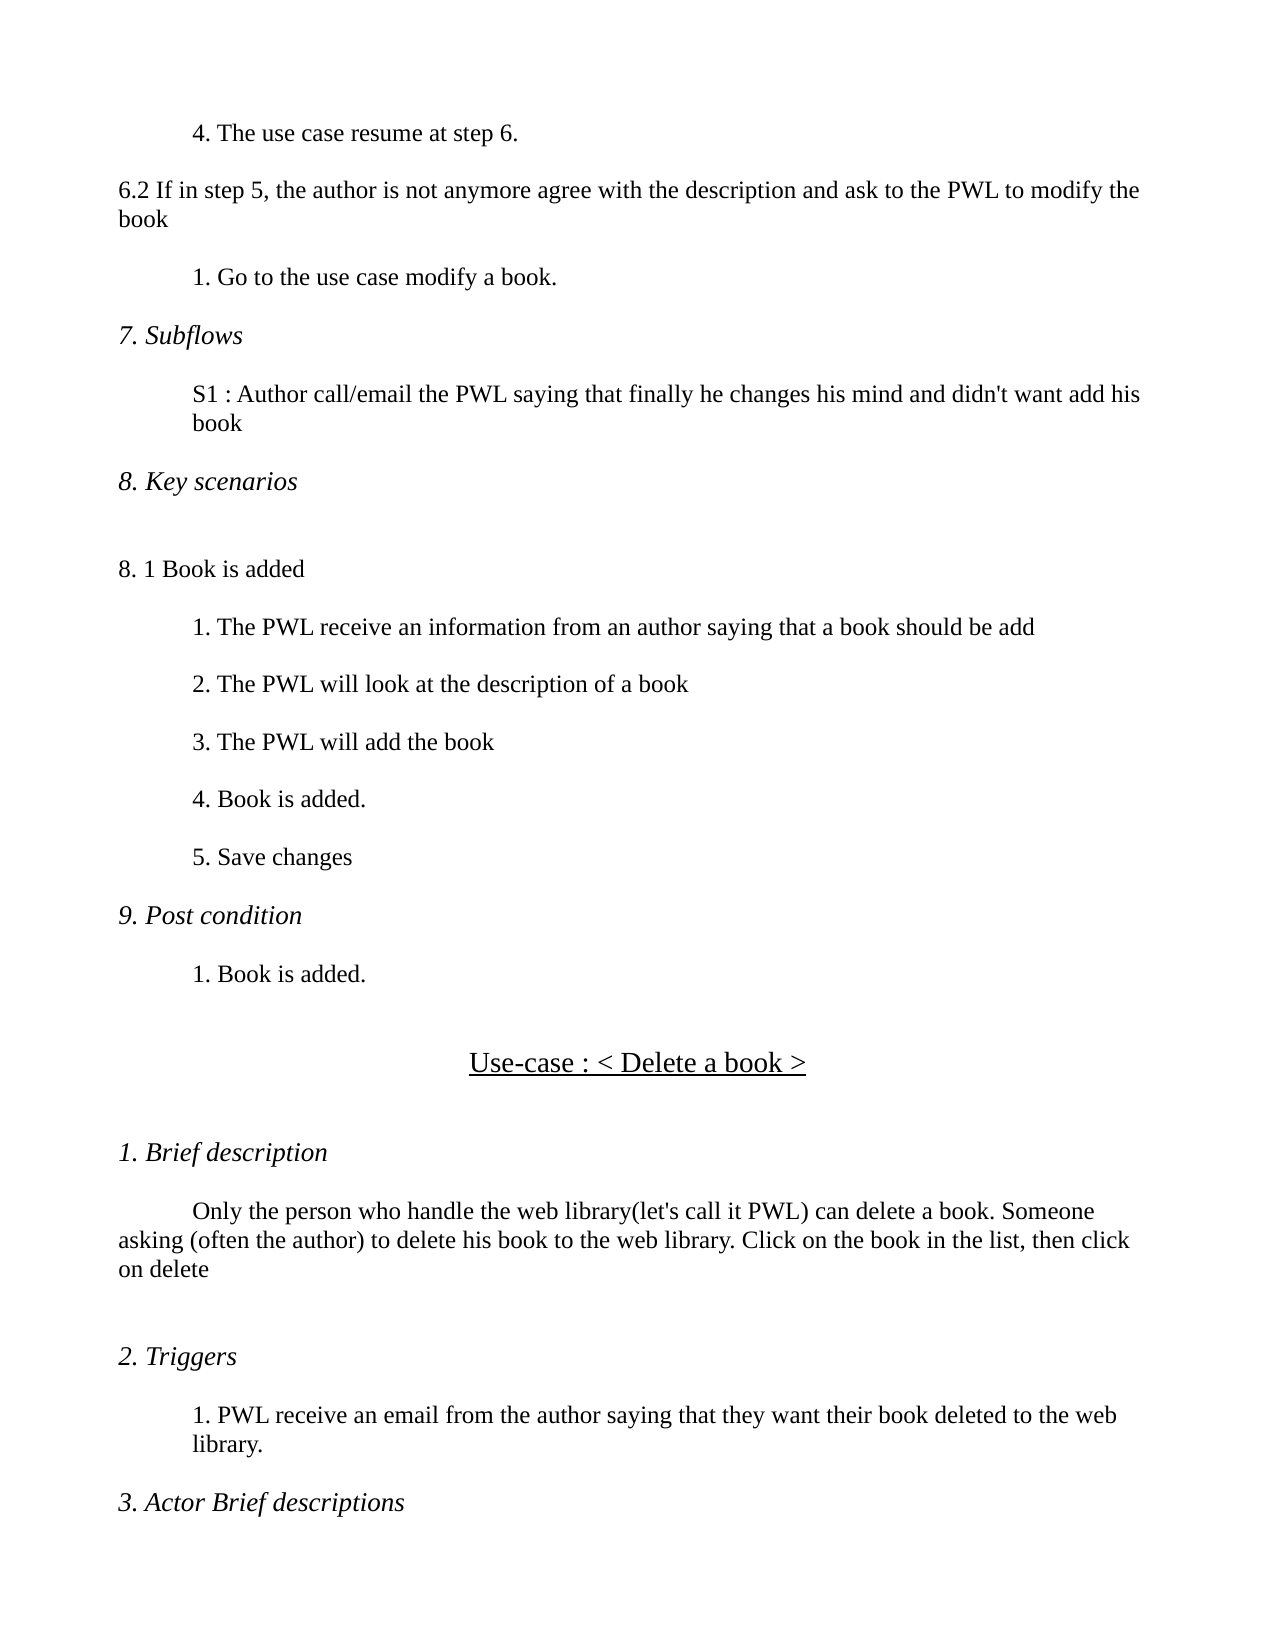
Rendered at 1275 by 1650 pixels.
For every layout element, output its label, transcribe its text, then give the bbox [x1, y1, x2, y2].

text 1. Brief description [118, 1136, 1157, 1167]
text S1 : Author call/email the PWL saying that finally he changes his mind and didn't want add his book [118, 379, 1157, 437]
text 1. Go to the use case modify a book. [118, 262, 1157, 291]
text 1. The PWL receive an information from an author saying that a book should be add [118, 612, 1157, 640]
text Only the person who handle the web library(let's call it PWL) can delete a book. Someone asking (often the author) to delete his book to the web library. Click on the book in the list, then click on delete [118, 1196, 1157, 1282]
text Use-case : < Delete a book > [118, 1045, 1157, 1079]
text 3. The PWL will add the book [118, 727, 1157, 755]
text 4. The use case resume at step 6. [118, 118, 1157, 147]
text 7. Subflows [118, 319, 1157, 351]
text 1. PWL receive an email from the author saying that they want their book deleted to the web library. [118, 1400, 1157, 1457]
text 1. Book is added. [118, 959, 1157, 988]
text 3. Actor Brief descriptions [118, 1486, 1157, 1517]
text 6.2 If in step 5, the author is not anymore agree with the description and ask to the PWL to modify the book [118, 176, 1157, 233]
text 4. Book is added. [118, 784, 1157, 813]
text 5. Save changes [118, 842, 1157, 870]
text 8. 1 Book is added [118, 554, 1157, 583]
text 2. Triggers [118, 1340, 1157, 1371]
text 9. Post condition [118, 899, 1157, 930]
text 2. The PWL will look at the description of a book [118, 669, 1157, 698]
text 8. Key scenarios [118, 466, 1157, 497]
